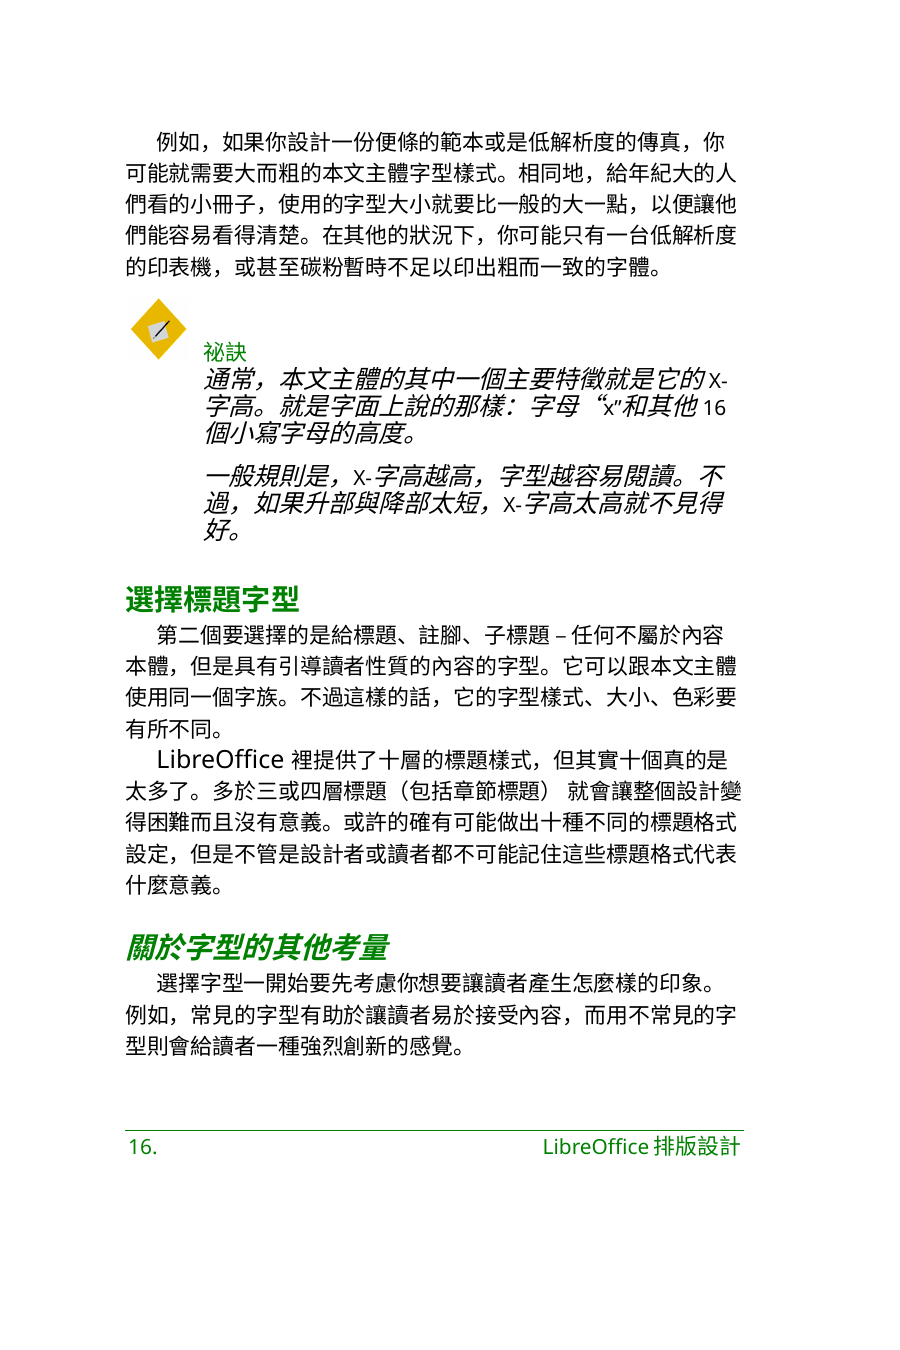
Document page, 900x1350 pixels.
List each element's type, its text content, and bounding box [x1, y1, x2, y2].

list 祕訣 [125, 297, 744, 367]
text 選擇字型一開始要先考慮你想要讓讀者產生怎麼樣的印象。例如，常見的字型有助於讓讀者易於接受內容，而用不常見的字型則會給讀者一種強烈創新的感覺。 [125, 967, 744, 1061]
text 通常，本文主體的其中一個主要特徵就是它的 X-字高。就是字面上說的那樣：字母“x”和其他 16 個小寫字母的高度。 [203, 367, 744, 448]
text LibreOffice 裡提供了十層的標題樣式，但其實十個真的是太多了。多於三或四層標題（包括章節標題） 就會讓整個設計變得困難而且沒有意義。或許的確有可能做出十種不同的標題格式設定，但是不管是設計者或讀者都不可能記住這些標題格式代表什麼意義。 [125, 743, 744, 899]
text 例如，如果你設計一份便條的範本或是低解析度的傳真，你可能就需要大而粗的本文主體字型樣式。相同地，給年紀大的人們看的小冊子，使用的字型大小就要比一般的大一點，以便讓他們能容易看得清楚。在其他的狀況下，你可能只有一台低解析度的印表機，或甚至碳粉暫時不足以印出粗而一致的字體。 [125, 125, 744, 281]
subtitle 選擇標題字型 [125, 576, 744, 618]
subtitle 關於字型的其他考量 [125, 924, 744, 967]
text 一般規則是，X-字高越高，字型越容易閱讀。不過，如果升部與降部太短，X-字高太高就不見得好。 [203, 463, 744, 545]
text 第二個要選擇的是給標題、註腳、子標題 – 任何不屬於內容本體，但是具有引導讀者性質的內容的字型。它可以跟本文主體使用同一個字族。不過這樣的話，它的字型樣式、大小、色彩要有所不同。 [125, 618, 744, 743]
picture [126, 297, 189, 361]
